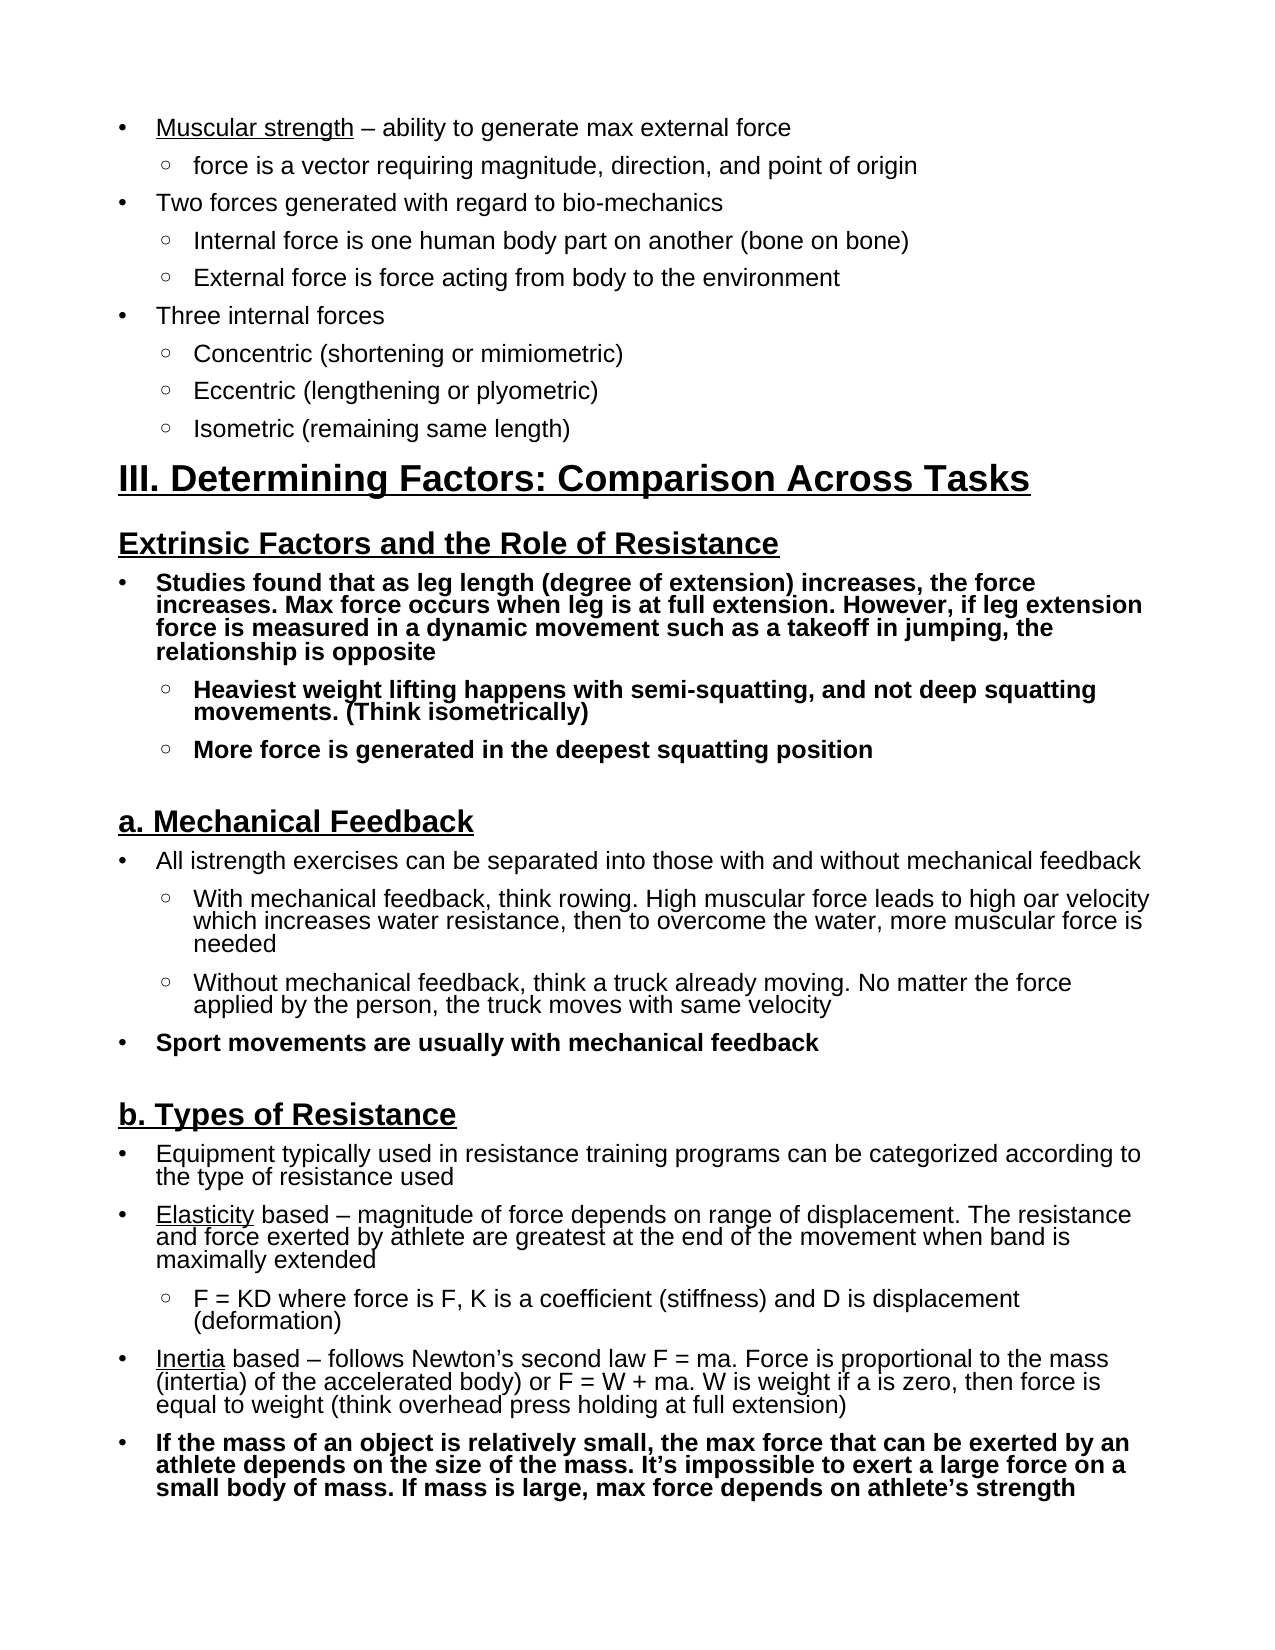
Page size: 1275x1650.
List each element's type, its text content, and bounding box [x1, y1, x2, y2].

list Heaviest weight lifting happens with semi-squatting, and not deep squatting movements. (Think isometrically) [156, 680, 1157, 726]
list Eccentric (lengthening or plyometric) [156, 381, 309, 404]
list Without mechanical feedback, think a truck already moving. No matter the force applied by the person, the truck moves with same velocity [156, 973, 1157, 1019]
text III. Determining Factors: Comparison Across Tasks [118, 457, 1157, 500]
list Internal force is one human body part on another (bone on bone) [744, 231, 906, 254]
list Inertia based – follows Newton’s second law F = ma. Force is proportional to the mass (intertia) of the accelerated body) or F = W + ma. W is weight if a is zero, then force is equal to weight (think overhead press holding at full extension) [118, 1349, 1157, 1418]
list F = KD where force is F, K is a coefficient (stiffness) and D is displacement (deformation) [156, 1289, 1157, 1335]
list Internal force is one human body part on another (bone on bone) [904, 231, 1157, 254]
list Three internal forces [118, 306, 1157, 329]
list Isometric (remaining same length) [305, 419, 567, 442]
list External force is force acting from body to the environment [156, 268, 1157, 292]
list Studies found that as leg length (degree of extension) increases, the force increases. Max force occurs when leg is at full extension. However, if leg extension force is measured in a dynamic movement such as a takeoff in jumping, the relationship is opposite [118, 573, 1157, 665]
list Concentric (shortening or mimiometric) [156, 344, 325, 367]
list More force is generated in the deepest squatting position [156, 740, 1157, 763]
list Equipment typically used in resistance training programs can be categorized according to the type of resistance used [118, 1144, 1157, 1190]
list Concentric (shortening or mimiometric) [618, 344, 1157, 367]
list Two forces generated with regard to bio-mechanics [118, 193, 1157, 216]
list force is a vector requiring magnitude, direction, and point of origin [156, 156, 1157, 179]
list All istrength exercises can be separated into those with and without mechanical feedback [118, 851, 1157, 874]
subtitle b. Types of Resistance [118, 1096, 1157, 1132]
subtitle a. Mechanical Feedback [118, 803, 1157, 839]
list Muscular strength – ability to generate max external force [118, 118, 1157, 141]
list Concentric (shortening or mimiometric) [323, 344, 620, 367]
list Elasticity based – magnitude of force depends on range of displacement. The resistance and force exerted by athlete are greatest at the end of the movement when band is maximally extended [118, 1205, 1157, 1274]
list With mechanical feedback, think rowing. High muscular force leads to high oar velocity which increases water resistance, then to overcome the water, more muscular force is needed [156, 889, 1157, 958]
subtitle Extrinsic Factors and the Role of Resistance [118, 525, 1157, 561]
list Sport movements are usually with mechanical feedback [118, 1033, 1157, 1056]
list Eccentric (lengthening or plyometric) [307, 381, 595, 404]
list Isometric (remaining same length) [565, 419, 1157, 442]
list If the mass of an object is relatively small, the max force that can be exerted by an athlete depends on the size of the mass. It’s impossible to exert a large force on a small body of mass. If mass is large, max force depends on athlete’s strength [118, 1433, 1157, 1502]
list Internal force is one human body part on another (bone on bone) [156, 231, 746, 254]
list Isometric (remaining same length) [156, 419, 307, 442]
list Eccentric (lengthening or plyometric) [593, 381, 1157, 404]
